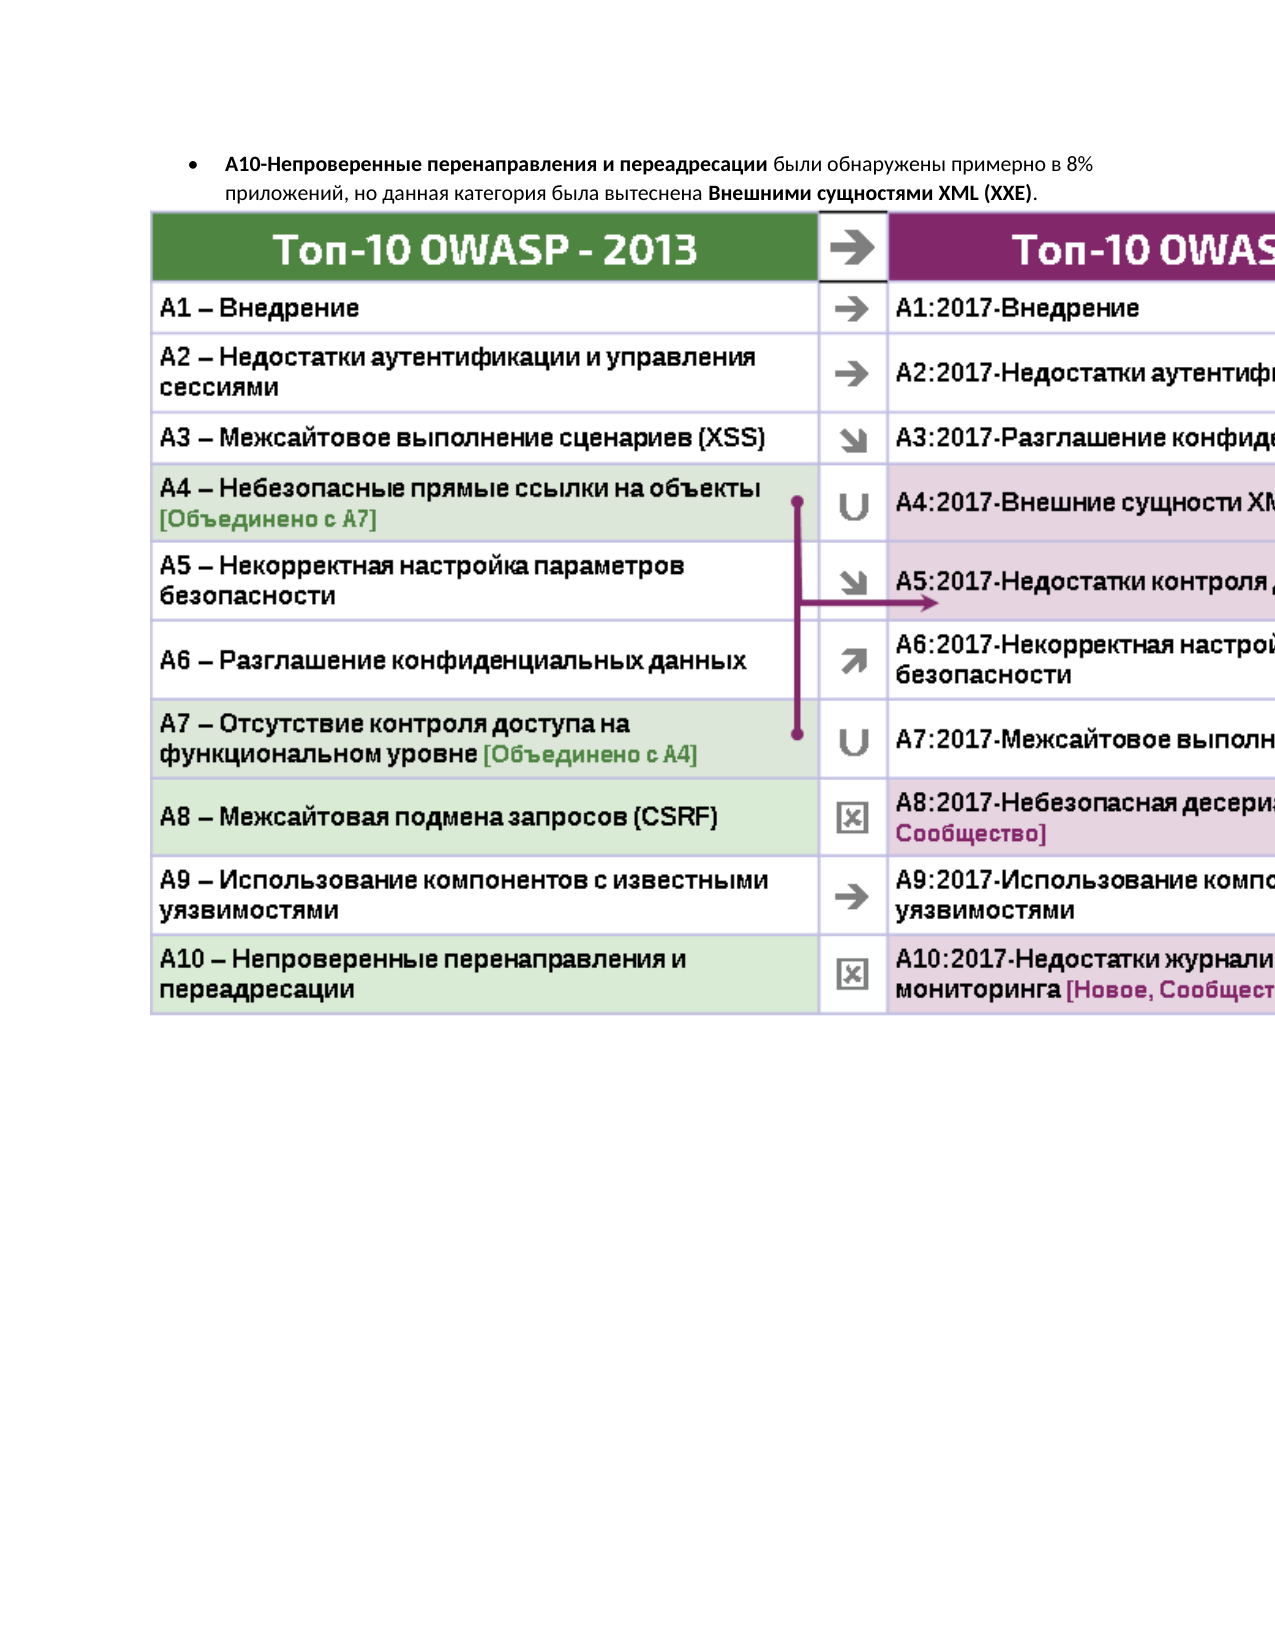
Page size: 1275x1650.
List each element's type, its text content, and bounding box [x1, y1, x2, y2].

picture [150, 208, 1275, 1017]
list A10-Непроверенные перенаправления и переадресации были обнаружены примерно в 8% приложений, но данная категория была вытеснена Внешними сущностями XML (XXE). [187, 150, 1125, 206]
